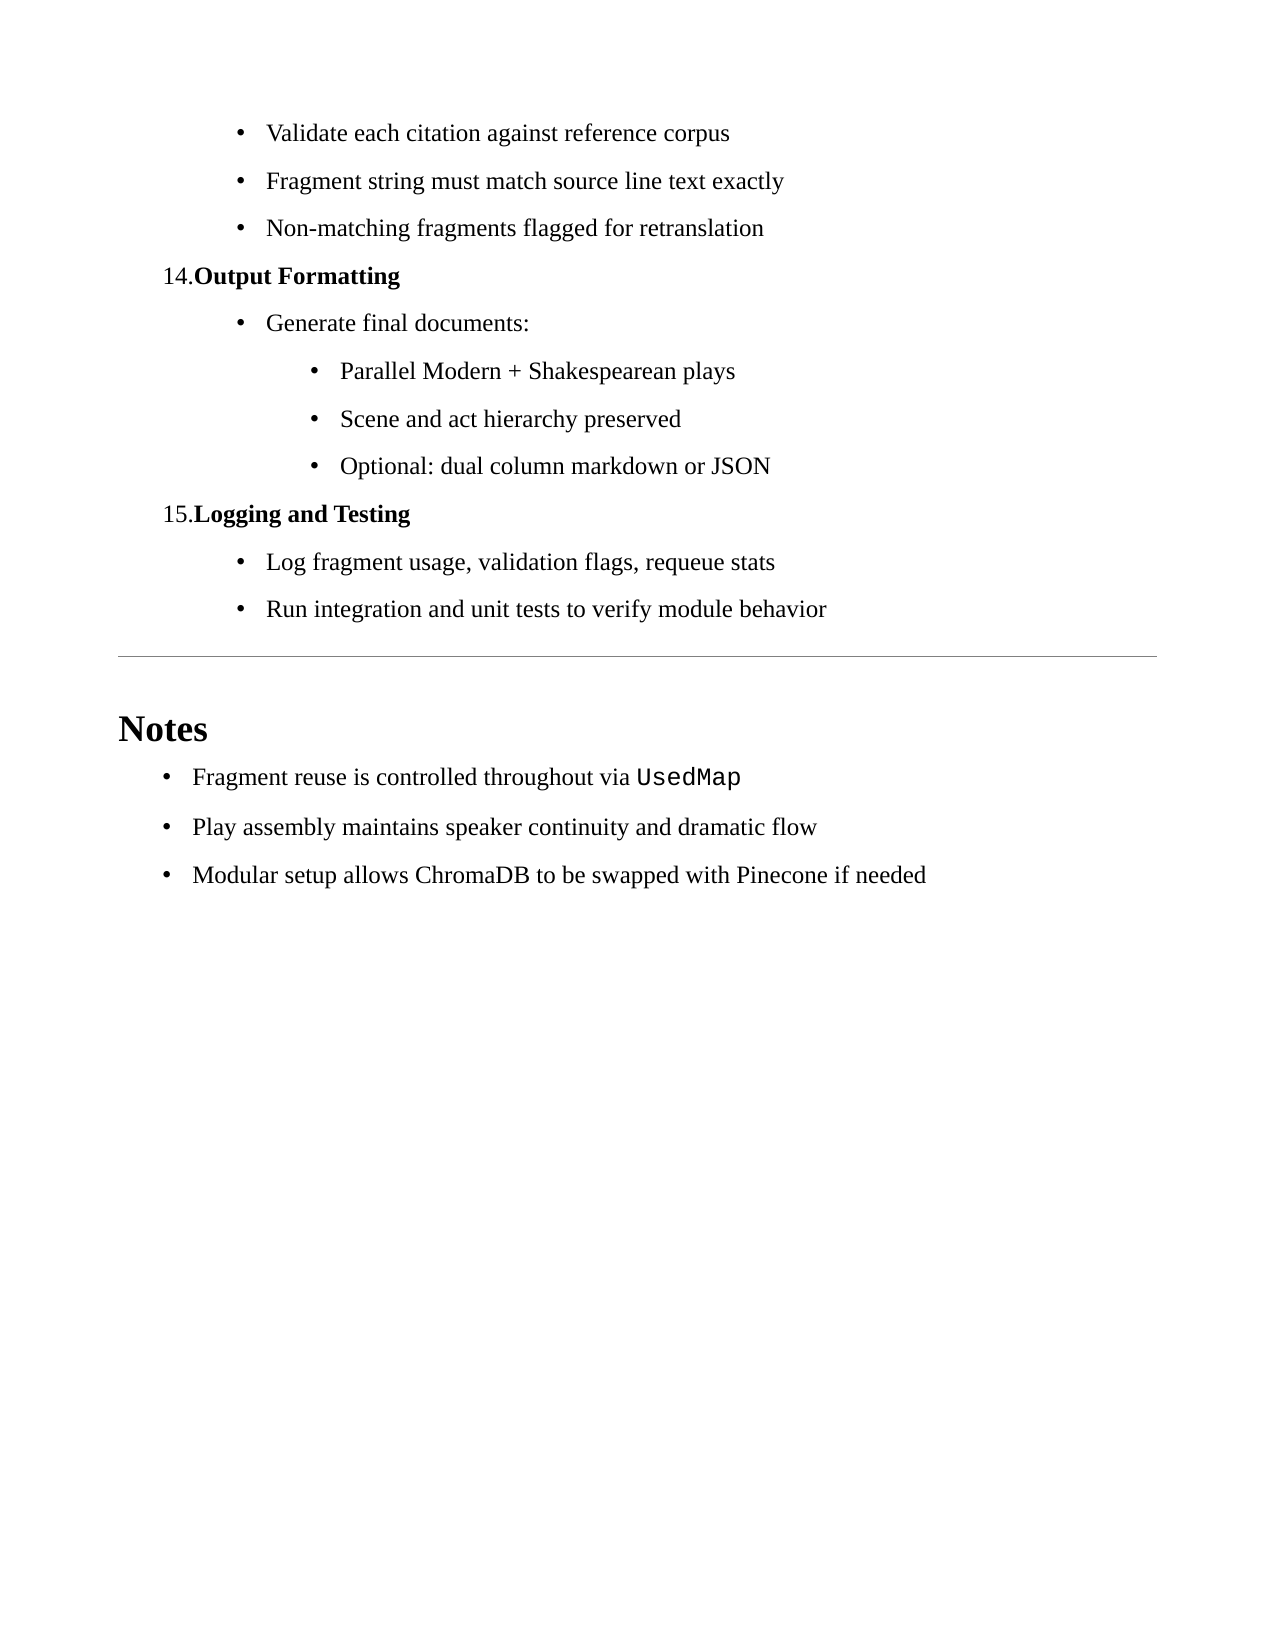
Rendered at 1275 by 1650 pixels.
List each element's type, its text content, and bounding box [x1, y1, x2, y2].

list Modular setup allows ChromaDB to be swapped with Pinecone if needed [162, 860, 1157, 889]
list Fragment string must match source line text exactly [236, 166, 1157, 194]
list Parallel Modern + Shakespearean plays [310, 356, 1157, 385]
list Non-matching fragments flagged for retranslation [236, 213, 1157, 242]
list Scene and act hierarchy preserved [310, 404, 1157, 432]
list Play assembly maintains speaker continuity and dramatic flow [162, 812, 1157, 841]
list Output Formatting [162, 261, 1157, 290]
list Generate final documents: [236, 308, 1157, 337]
list Validate each citation against reference corpus [236, 118, 1157, 147]
list Fragment reuse is controlled throughout via UsedMap [162, 762, 1157, 793]
list Run integration and unit tests to verify module behavior [236, 594, 1157, 623]
list Logging and Testing [162, 499, 1157, 528]
list Optional: dual column markdown or JSON [310, 451, 1157, 480]
subtitle Notes [118, 707, 1157, 750]
list Log fragment usage, validation flags, requeue stats [236, 547, 1157, 575]
